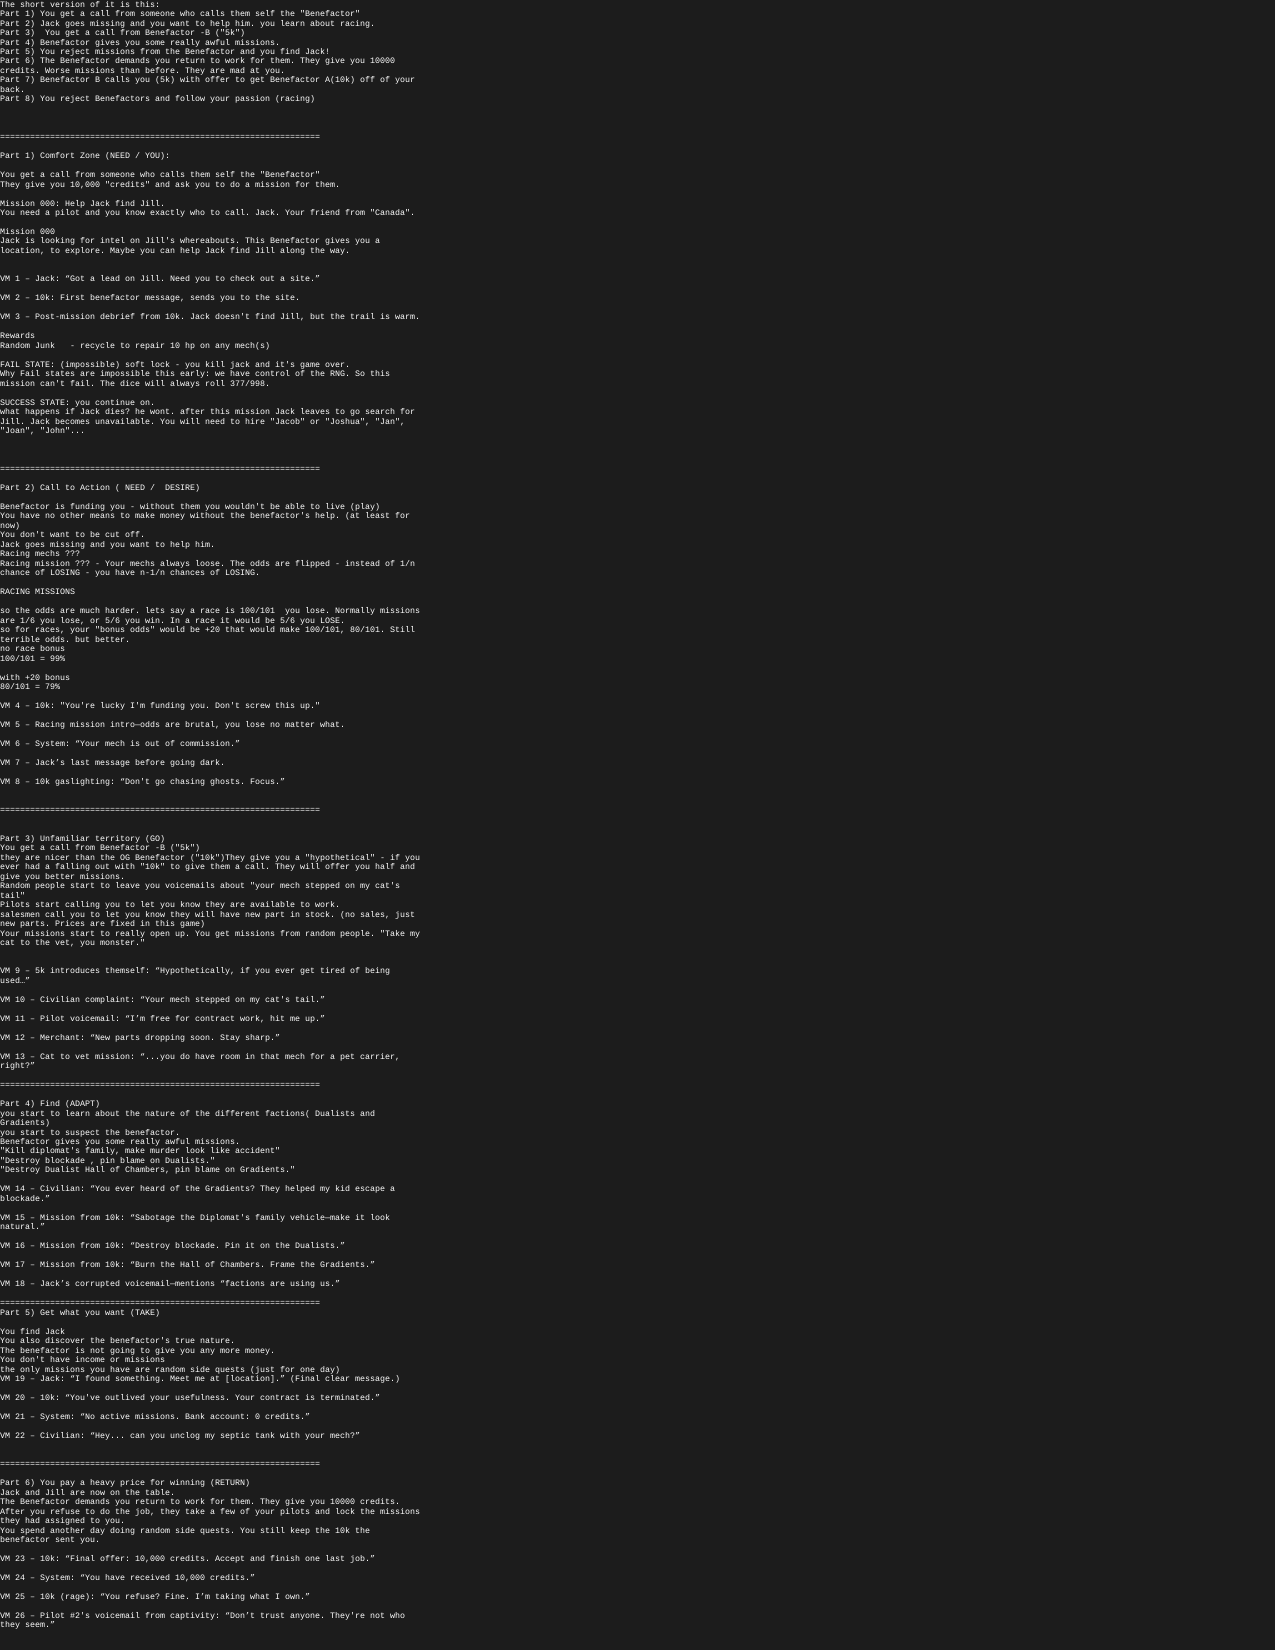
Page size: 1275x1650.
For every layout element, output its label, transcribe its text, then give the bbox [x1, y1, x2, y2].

text The Benefactor demands you return to work for them. They give you 10000 credits. [0, 1498, 425, 1507]
text ================================================================ [0, 1460, 425, 1469]
text Part 5) You reject missions from the Benefactor and you find Jack! [0, 47, 425, 57]
text The benefactor is not going to give you any more money. [0, 1346, 425, 1356]
text Part 6) You pay a heavy price for winning (RETURN) [0, 1479, 425, 1488]
text VM 26 – Pilot #2's voicemail from captivity: “Don’t trust anyone. They're not who they seem.” [0, 1611, 425, 1630]
text The short version of it is this: [0, 0, 425, 9]
text Racing mission ??? - Your mechs always loose. The odds are flipped - instead of 1/n chance of LOSING - you have n-1/n chances of LOSING. [0, 559, 425, 578]
text ================================================================ [0, 806, 425, 815]
text you start to learn about the nature of the different factions( Dualists and Gradients) [0, 1109, 425, 1128]
text You need a pilot and you know exactly who to call. Jack. Your friend from "Canada". [0, 208, 425, 218]
text Mission 000 [0, 227, 425, 237]
text Part 7) Benefactor B calls you (5k) with offer to get Benefactor A(10k) off of your back. [0, 76, 425, 95]
text what happens if Jack dies? he wont. after this mission Jack leaves to go search for Jill. Jack becomes unavailable. You will need to hire "Jacob" or "Joshua", "Jan", "Joan", "John"... [0, 408, 425, 436]
text Part 4) Benefactor gives you some really awful missions. [0, 38, 425, 47]
text You get a call from someone who calls them self the "Benefactor" [0, 171, 425, 180]
text Mission 000: Help Jack find Jill. [0, 199, 425, 208]
text Part 5) Get what you want (TAKE) [0, 1308, 425, 1318]
text salesmen call you to let you know they will have new part in stock. (no sales, just new parts. Prices are fixed in this game) [0, 910, 425, 929]
text ================================================================ [0, 133, 425, 142]
text with +20 bonus [0, 673, 425, 682]
text VM 4 – 10k: "You're lucky I'm funding you. Don't screw this up." [0, 701, 425, 711]
text Part 3) You get a call from Benefactor -B ("5k") [0, 28, 425, 38]
text You don't have income or missions [0, 1356, 425, 1365]
text so the odds are much harder. lets say a race is 100/101 you lose. Normally missions are 1/6 you lose, or 5/6 you win. In a race it would be 5/6 you LOSE. [0, 607, 425, 626]
text You find Jack [0, 1327, 425, 1337]
text Part 2) Call to Action ( NEED / DESIRE) [0, 483, 425, 493]
text Part 3) Unfamiliar territory (GO) [0, 834, 425, 844]
text VM 8 – 10k gaslighting: “Don't go chasing ghosts. Focus.” [0, 777, 425, 787]
text VM 2 – 10k: First benefactor message, sends you to the site. [0, 294, 425, 303]
text Your missions start to really open up. You get missions from random people. "Take my cat to the vet, you monster." [0, 929, 425, 948]
text VM 12 – Merchant: “New parts dropping soon. Stay sharp.” [0, 1033, 425, 1043]
text VM 15 – Mission from 10k: “Sabotage the Diplomat's family vehicle—make it look natural.” [0, 1213, 425, 1232]
text Jack is looking for intel on Jill's whereabouts. This Benefactor gives you a location, to explore. Maybe you can help Jack find Jill along the way. [0, 237, 425, 256]
text VM 21 – System: “No active missions. Bank account: 0 credits.” [0, 1412, 425, 1422]
text VM 1 – Jack: “Got a lead on Jill. Need you to check out a site.” [0, 275, 425, 284]
text You have no other means to make money without the benefactor's help. (at least for now) [0, 512, 425, 531]
text VM 6 – System: “Your mech is out of commission.” [0, 739, 425, 749]
text You get a call from Benefactor -B ("5k") [0, 844, 425, 853]
text ================================================================ [0, 1081, 425, 1090]
text you start to suspect the benefactor. [0, 1128, 425, 1137]
text Benefactor gives you some really awful missions. [0, 1137, 425, 1147]
text VM 3 – Post-mission debrief from 10k. Jack doesn't find Jill, but the trail is warm. [0, 313, 425, 322]
text Part 2) Jack goes missing and you want to help him. you learn about racing. [0, 19, 425, 28]
text SUCCESS STATE: you continue on. [0, 398, 425, 408]
text ================================================================ [0, 464, 425, 474]
text no race bonus [0, 644, 425, 654]
text VM 9 – 5k introduces themself: “Hypothetically, if you ever get tired of being used…” [0, 967, 425, 986]
text VM 7 – Jack’s last message before going dark. [0, 758, 425, 768]
text Pilots start calling you to let you know they are available to work. [0, 901, 425, 910]
text Random people start to leave you voicemails about "your mech stepped on my cat's tail" [0, 882, 425, 901]
text Part 6) The Benefactor demands you return to work for them. They give you 10000 credits. Worse missions than before. They are mad at you. [0, 57, 425, 76]
text they are nicer than the OG Benefactor ("10k")They give you a "hypothetical" - if you ever had a falling out with "10k" to give them a call. They will offer you half and give you better missions. [0, 853, 425, 882]
text "Destroy blockade , pin blame on Dualists." [0, 1156, 425, 1166]
text You also discover the benefactor's true nature. [0, 1337, 425, 1346]
text VM 20 – 10k: “You've outlived your usefulness. Your contract is terminated.” [0, 1393, 425, 1403]
text Rewards [0, 332, 425, 341]
text VM 14 – Civilian: “You ever heard of the Gradients? They helped my kid escape a blockade.” [0, 1185, 425, 1204]
text VM 5 – Racing mission intro—odds are brutal, you lose no matter what. [0, 720, 425, 730]
text VM 19 – Jack: “I found something. Meet me at [location].” (Final clear message.) [0, 1374, 425, 1384]
text so for races, your "bonus odds" would be +20 that would make 100/101, 80/101. Still terrible odds. but better. [0, 626, 425, 644]
text You don't want to be cut off. [0, 531, 425, 540]
text VM 23 – 10k: “Final offer: 10,000 credits. Accept and finish one last job.” [0, 1554, 425, 1564]
text "Kill diplomat's family, make murder look like accident" [0, 1147, 425, 1156]
text ================================================================ [0, 1299, 425, 1308]
text VM 11 – Pilot voicemail: “I’m free for contract work, hit me up.” [0, 1014, 425, 1024]
text VM 10 – Civilian complaint: “Your mech stepped on my cat's tail.” [0, 995, 425, 1005]
text VM 17 – Mission from 10k: “Burn the Hall of Chambers. Frame the Gradients.” [0, 1261, 425, 1270]
text They give you 10,000 "credits" and ask you to do a mission for them. [0, 180, 425, 189]
text Part 1) Comfort Zone (NEED / YOU): [0, 152, 425, 161]
text VM 24 – System: “You have received 10,000 credits.” [0, 1573, 425, 1583]
text the only missions you have are random side quests (just for one day) [0, 1365, 425, 1374]
text 100/101 = 99% [0, 654, 425, 663]
text VM 16 – Mission from 10k: “Destroy blockade. Pin it on the Dualists.” [0, 1242, 425, 1251]
text Racing mechs ??? [0, 550, 425, 559]
text Part 8) You reject Benefactors and follow your passion (racing) [0, 95, 425, 104]
text 80/101 = 79% [0, 682, 425, 692]
text Jack goes missing and you want to help him. [0, 540, 425, 550]
text Random Junk - recycle to repair 10 hp on any mech(s) [0, 341, 425, 351]
text Jack and Jill are now on the table. [0, 1488, 425, 1498]
text FAIL STATE: (impossible) soft lock - you kill jack and it's game over. [0, 360, 425, 370]
text VM 18 – Jack’s corrupted voicemail—mentions “factions are using us.” [0, 1280, 425, 1289]
text VM 13 – Cat to vet mission: “...you do have room in that mech for a pet carrier, right?” [0, 1052, 425, 1071]
text Benefactor is funding you - without them you wouldn't be able to live (play) [0, 502, 425, 512]
text Part 1) You get a call from someone who calls them self the "Benefactor" [0, 9, 425, 19]
text "Destroy Dualist Hall of Chambers, pin blame on Gradients." [0, 1166, 425, 1175]
text You spend another day doing random side quests. You still keep the 10k the benefactor sent you. [0, 1526, 425, 1545]
text Why Fail states are impossible this early: we have control of the RNG. So this mission can't fail. The dice will always roll 377/998. [0, 370, 425, 389]
text RACING MISSIONS [0, 588, 425, 597]
text VM 22 – Civilian: “Hey... can you unclog my septic tank with your mech?” [0, 1431, 425, 1441]
text After you refuse to do the job, they take a few of your pilots and lock the missions they had assigned to you. [0, 1507, 425, 1526]
text Part 4) Find (ADAPT) [0, 1099, 425, 1109]
text VM 25 – 10k (rage): “You refuse? Fine. I’m taking what I own.” [0, 1592, 425, 1602]
